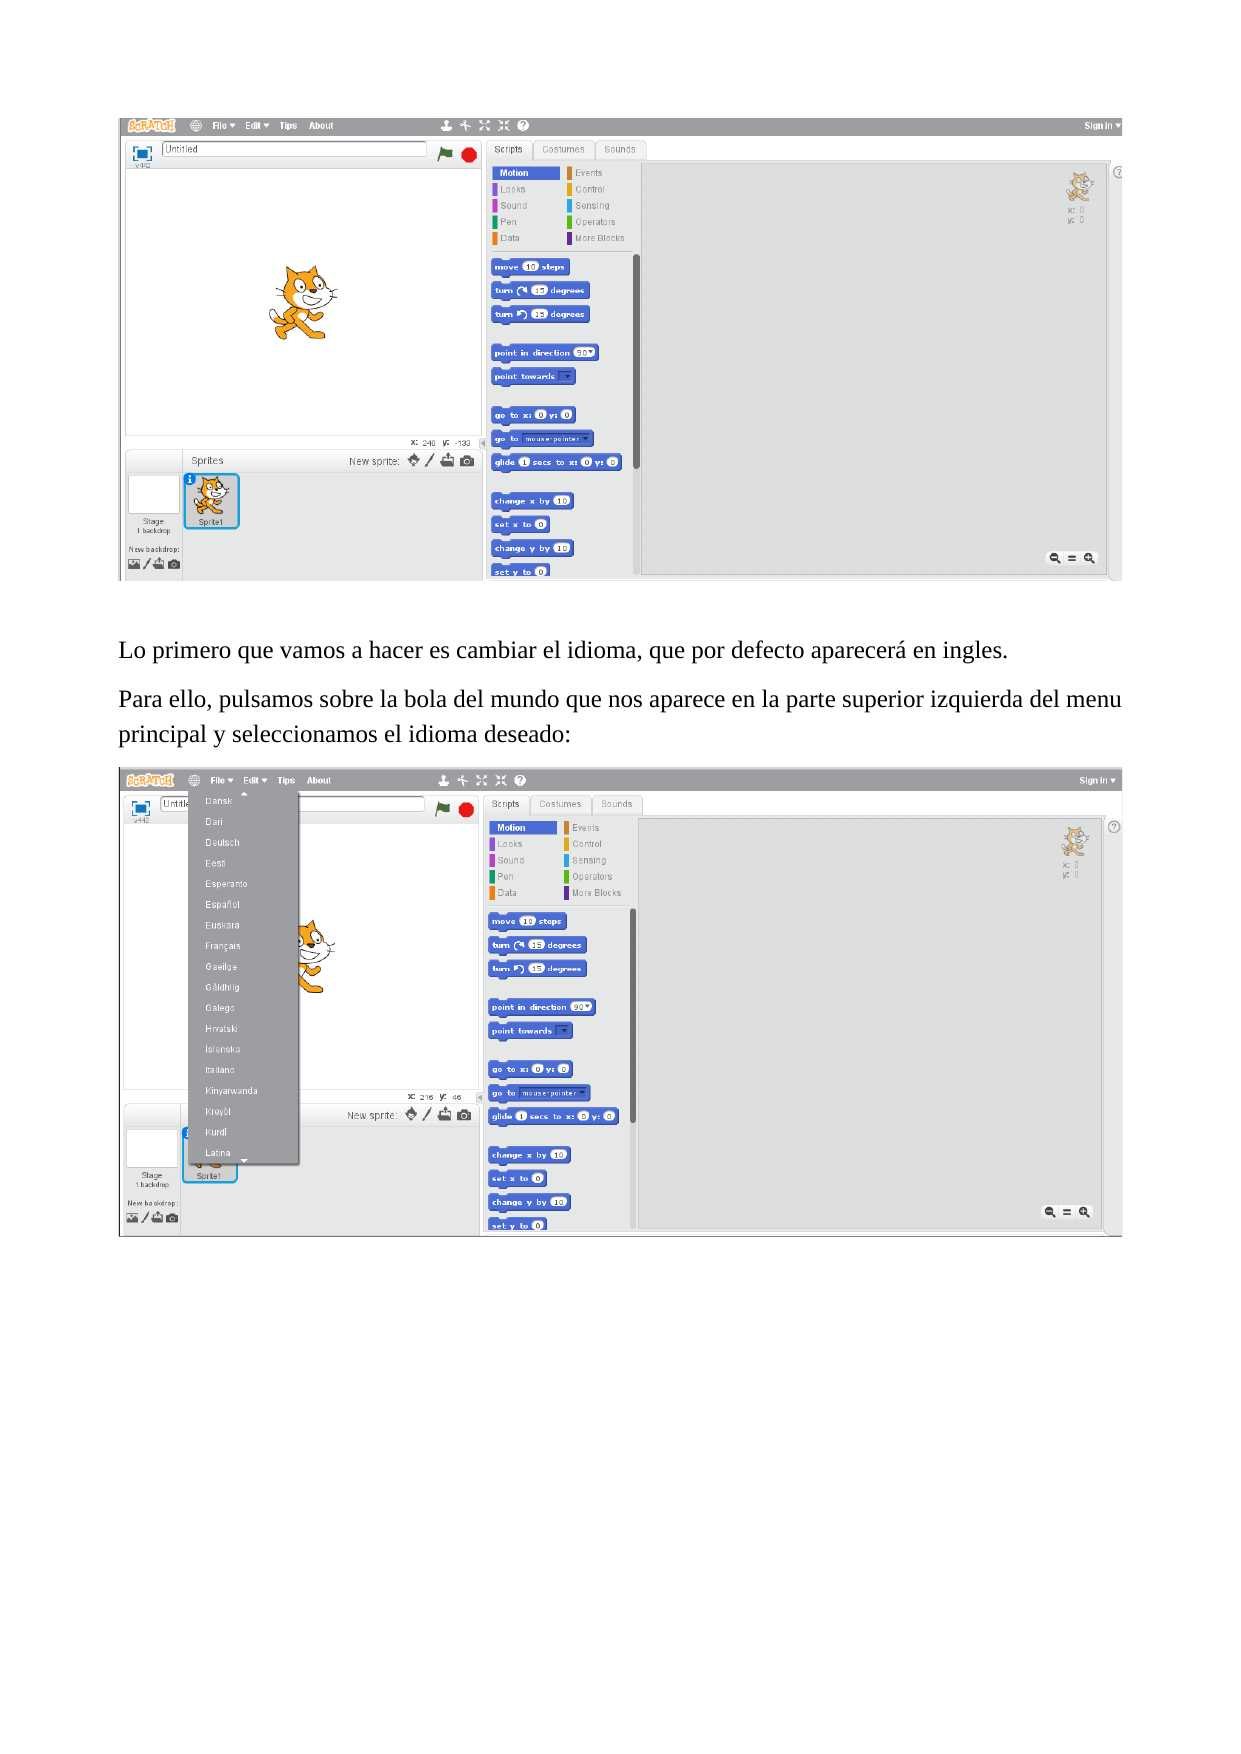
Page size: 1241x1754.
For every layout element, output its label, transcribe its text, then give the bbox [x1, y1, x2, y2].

text Lo primero que vamos a hacer es cambiar el idioma, que por defecto aparecerá en ingles. [118, 635, 1122, 664]
picture [118, 767, 1123, 1237]
text Para ello, pulsamos sobre la bola del mundo que nos aparece en la parte superior izquierda del menu principal y seleccionamos el idioma deseado: [118, 684, 1122, 748]
picture [118, 118, 1123, 581]
